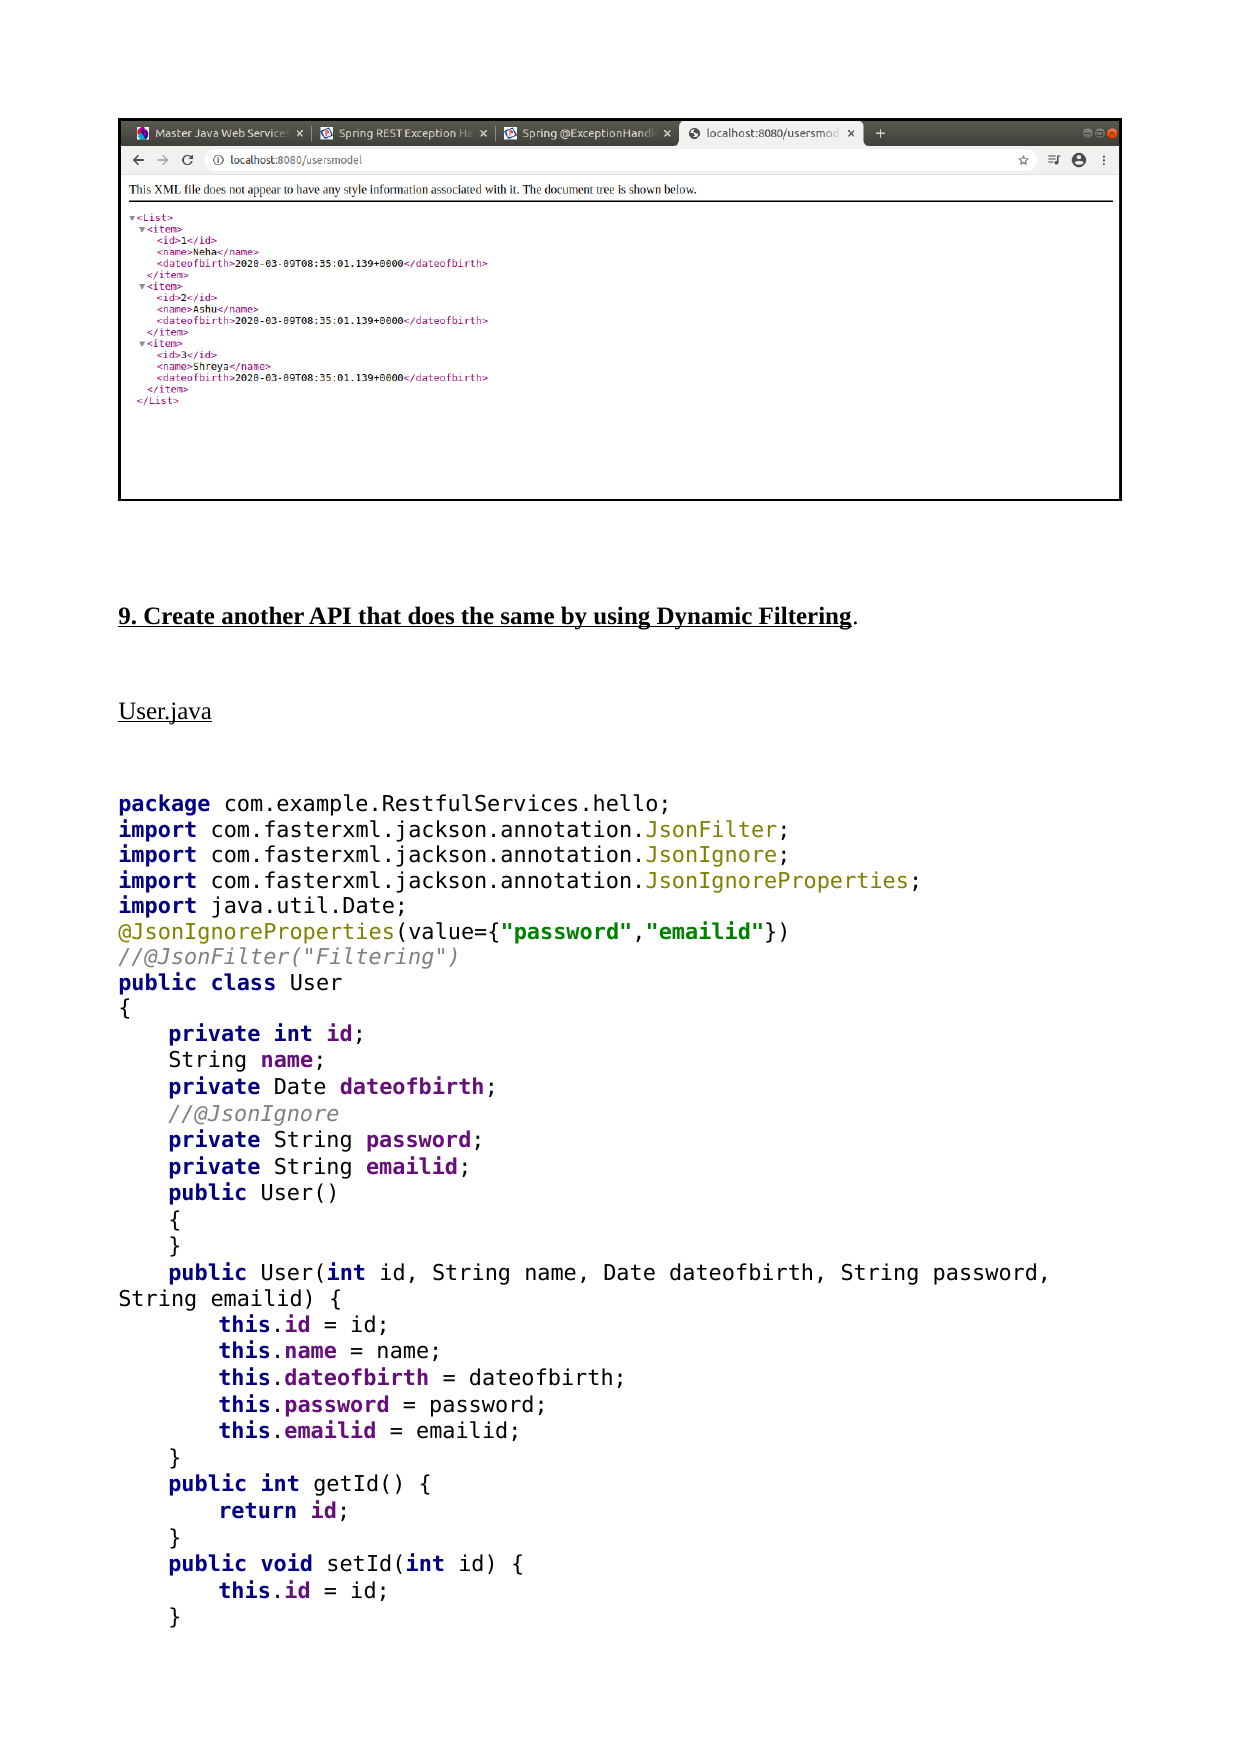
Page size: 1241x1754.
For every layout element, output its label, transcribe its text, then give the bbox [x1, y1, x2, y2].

text { [118, 995, 1122, 1021]
text private String password; [118, 1127, 1122, 1154]
text this.password = password; [118, 1392, 1122, 1418]
text 9. Create another API that does the same by using Dynamic Filtering. [118, 601, 1122, 629]
text } [118, 1604, 1122, 1631]
text User.java [118, 696, 1122, 725]
text this.id = id; [118, 1312, 1122, 1339]
text import java.util.Date; [118, 893, 1122, 919]
text import com.fasterxml.jackson.annotation.JsonIgnore; [118, 842, 1122, 868]
text import com.fasterxml.jackson.annotation.JsonIgnoreProperties; [118, 868, 1122, 893]
text } [118, 1233, 1122, 1260]
text this.name = name; [118, 1339, 1122, 1365]
text public int getId() { [118, 1471, 1122, 1498]
text this.id = id; [118, 1578, 1122, 1604]
text private String emailid; [118, 1154, 1122, 1180]
text String name; [118, 1047, 1122, 1074]
text public User() [118, 1180, 1122, 1207]
text private int id; [118, 1021, 1122, 1047]
text return id; [118, 1498, 1122, 1524]
text } [118, 1524, 1122, 1551]
text @JsonIgnoreProperties(value={"password","emailid"}) [118, 919, 1122, 944]
text public User(int id, String name, Date dateofbirth, String password, String emailid) { [118, 1260, 1122, 1312]
text package com.example.RestfulServices.hello; [118, 791, 1122, 817]
text private Date dateofbirth; [118, 1074, 1122, 1101]
picture [121, 121, 1120, 499]
text this.dateofbirth = dateofbirth; [118, 1365, 1122, 1392]
text public class User [118, 970, 1122, 995]
text this.emailid = emailid; [118, 1418, 1122, 1445]
text public void setId(int id) { [118, 1551, 1122, 1578]
text //@JsonIgnore [118, 1101, 1122, 1127]
text } [118, 1445, 1122, 1471]
text //@JsonFilter("Filtering") [118, 944, 1122, 970]
text { [118, 1207, 1122, 1233]
text import com.fasterxml.jackson.annotation.JsonFilter; [118, 817, 1122, 842]
